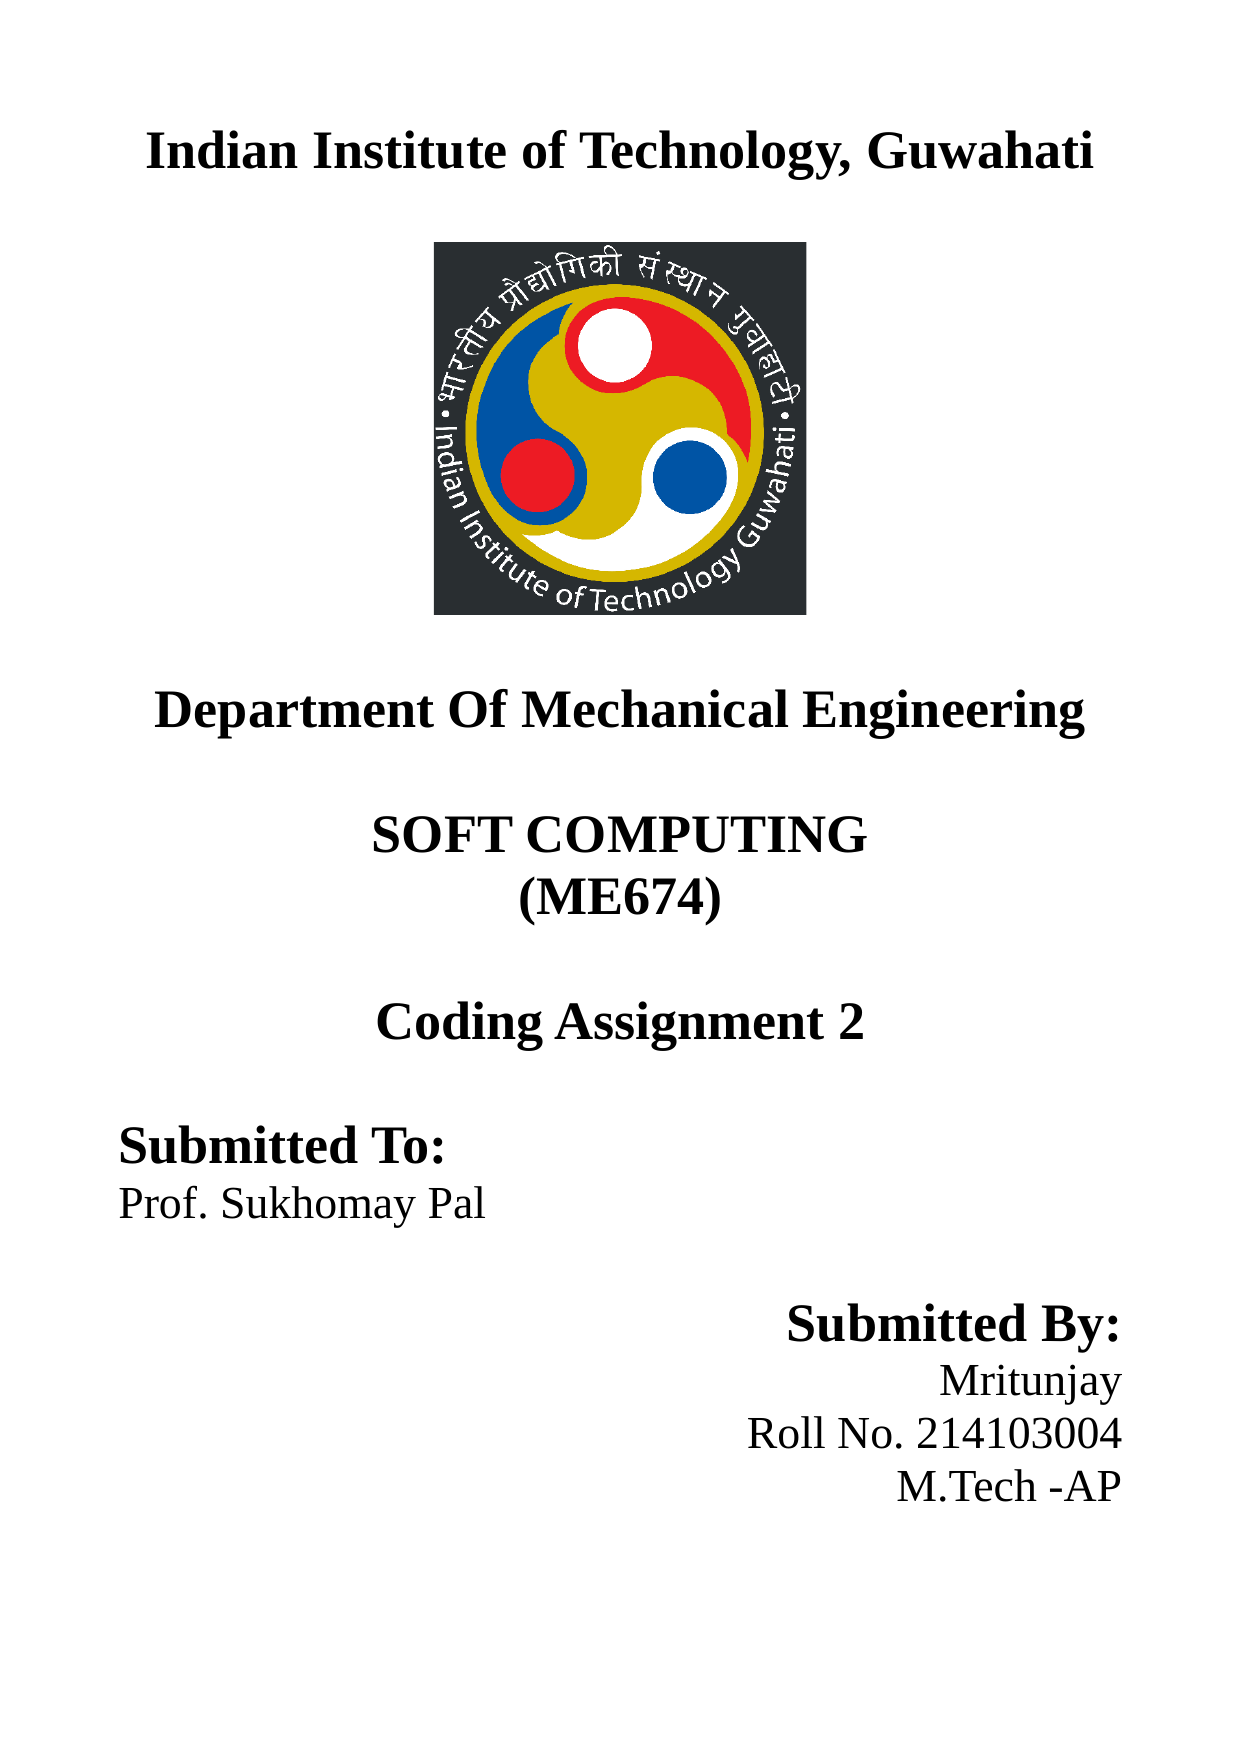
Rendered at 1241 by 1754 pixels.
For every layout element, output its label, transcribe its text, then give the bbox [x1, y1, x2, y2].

text Indian Institute of Technology, Guwahati [118, 118, 1122, 180]
text M.Tech -AP [118, 1458, 1122, 1511]
text Coding Assignment 2 [118, 989, 1122, 1051]
text Department Of Mechanical Engineering [118, 677, 1122, 739]
text Submitted To: [118, 1113, 1122, 1176]
text Submitted By: [118, 1291, 1122, 1353]
text SOFT COMPUTING [118, 802, 1122, 864]
text Roll No. 214103004 [118, 1406, 1122, 1458]
text Prof. Sukhomay Pal [118, 1176, 1122, 1228]
text Mritunjay [118, 1353, 1122, 1406]
text (ME674) [118, 864, 1122, 926]
